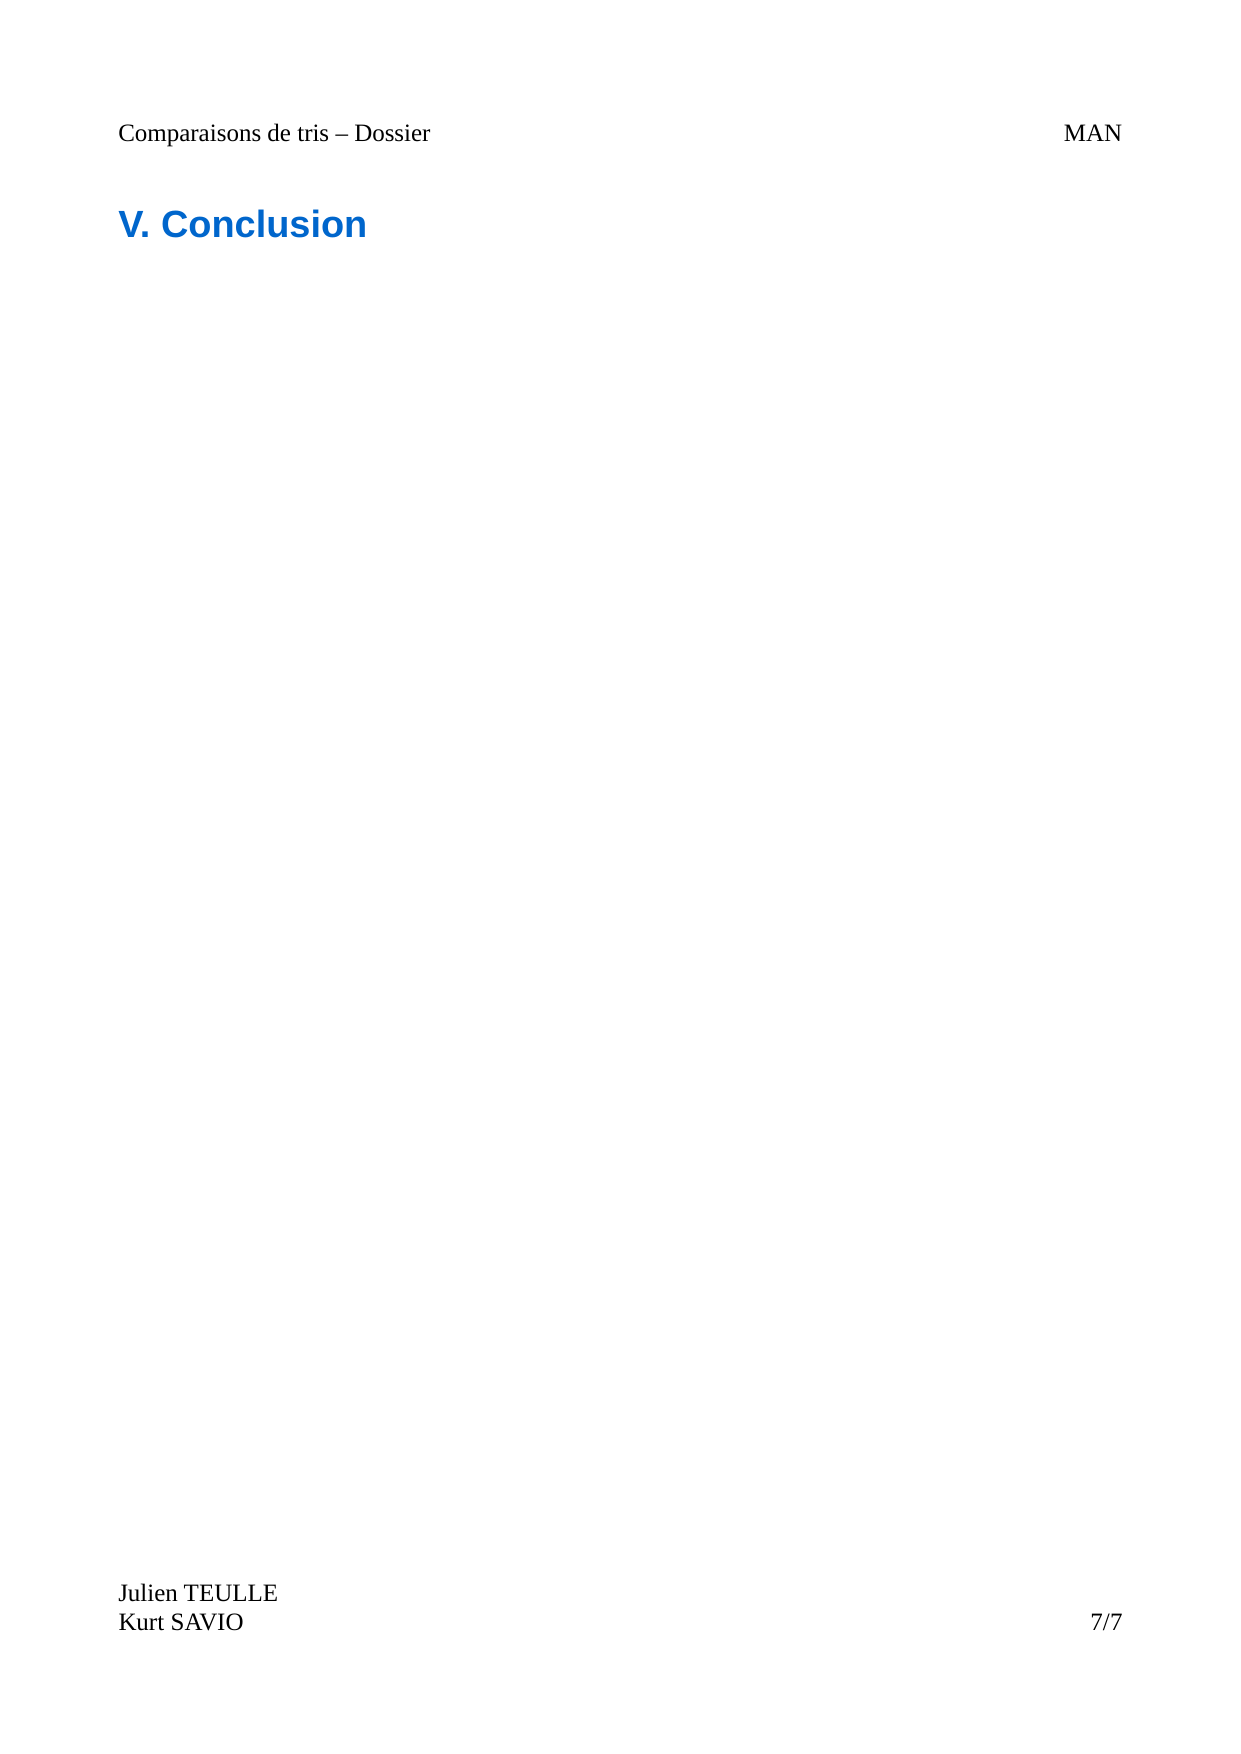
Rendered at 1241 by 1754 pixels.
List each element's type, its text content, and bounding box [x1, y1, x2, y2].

subtitle V. Conclusion [118, 201, 1122, 245]
